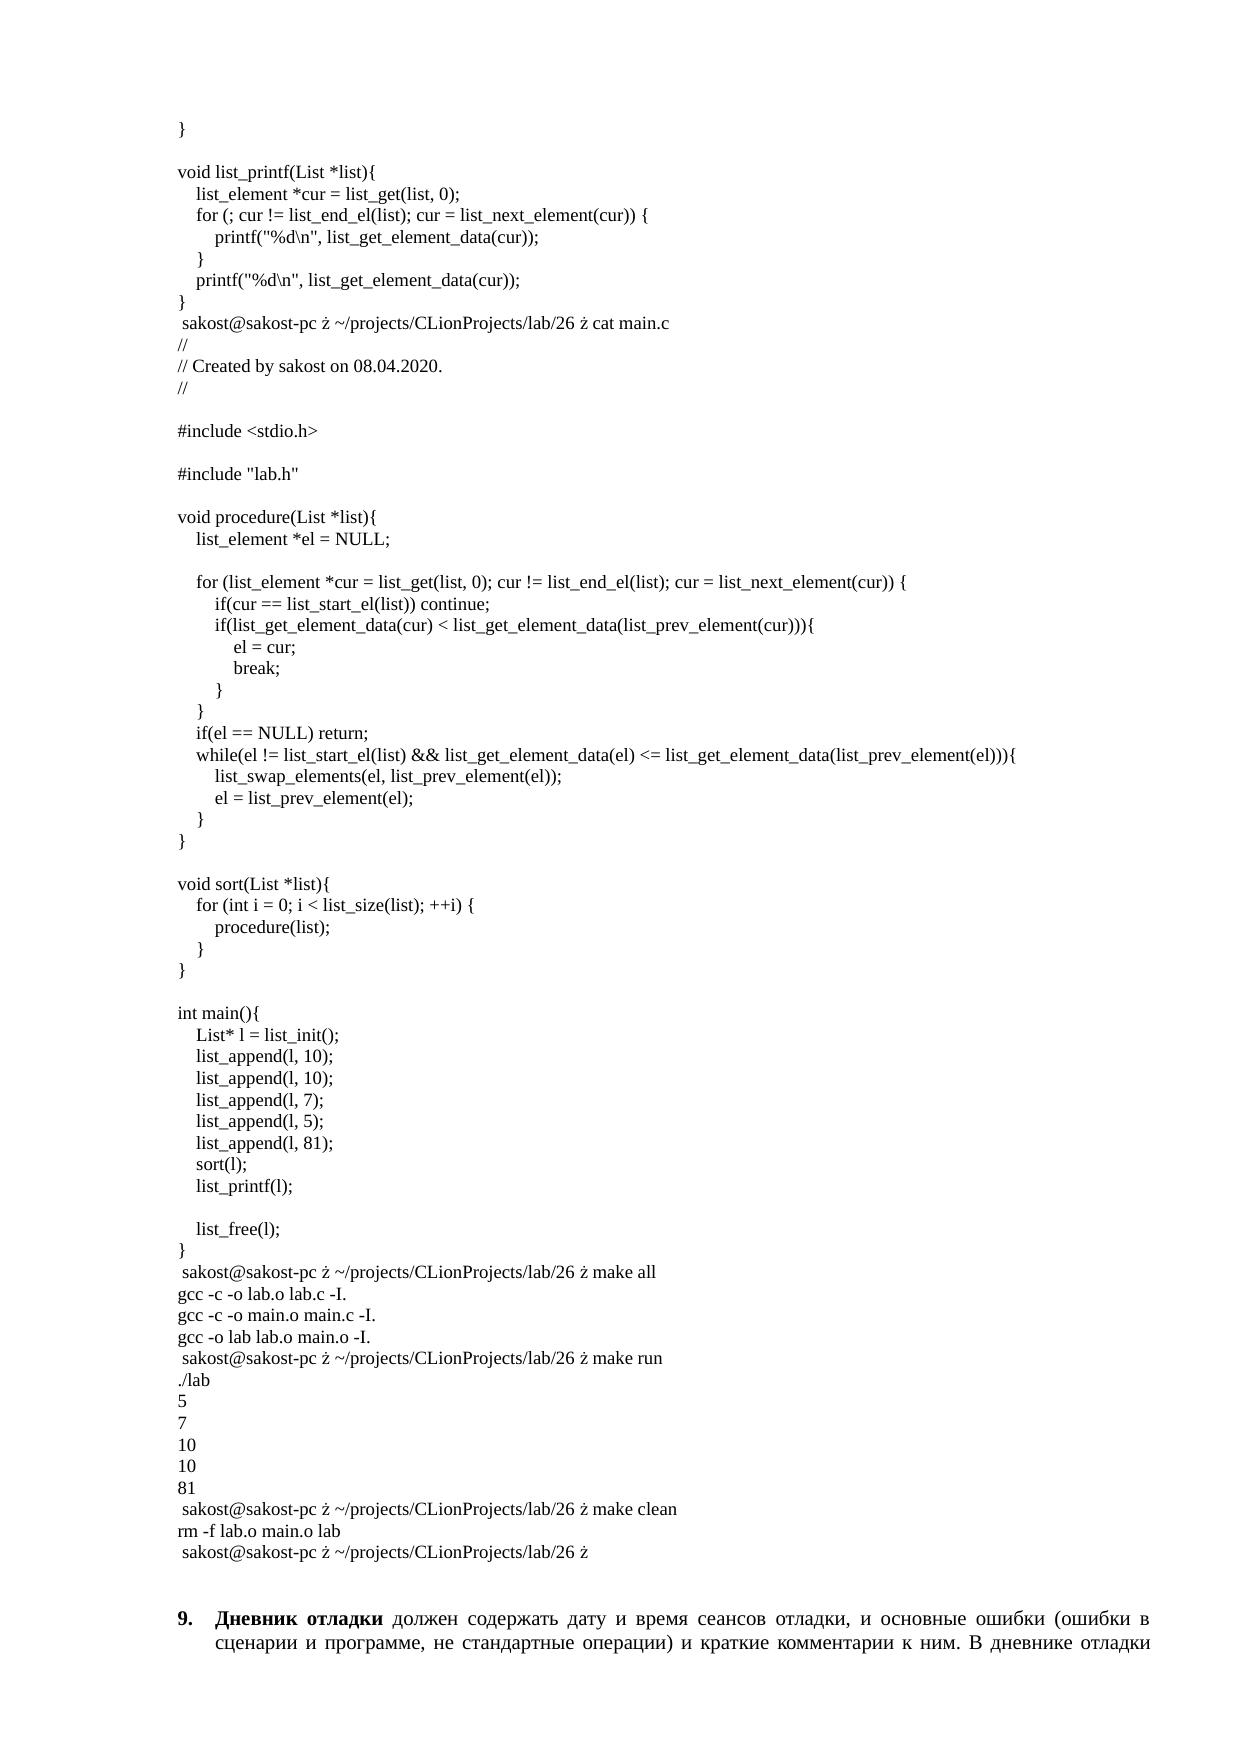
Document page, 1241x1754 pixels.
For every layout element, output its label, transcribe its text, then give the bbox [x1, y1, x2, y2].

text list_append(l, 10); [177, 1045, 1152, 1067]
text } [177, 830, 1152, 851]
text } [177, 959, 1152, 981]
list Дневник отладки должен содержать дату и время сеансов отладки, и основные ошибки (ошибки в сценарии и программе, не стандартные операции) и краткие комментарии к ним. В дневнике отладки [177, 1606, 1152, 1654]
text printf("%d\n", list_get_element_data(cur)); [177, 226, 1152, 247]
text break; [177, 657, 1152, 679]
text sakost@sakost-pc  ~/projects/CLionProjects/lab/26  cat main.c [177, 312, 1152, 334]
text for (; cur != list_end_el(list); cur = list_next_element(cur)) { [177, 204, 1152, 226]
text el = list_prev_element(el); [177, 787, 1152, 808]
text 81 [177, 1477, 1152, 1498]
text sakost@sakost-pc  ~/projects/CLionProjects/lab/26  make all [177, 1261, 1152, 1282]
text } [177, 1239, 1152, 1261]
text sort(l); [177, 1153, 1152, 1175]
text 10 [177, 1433, 1152, 1455]
text list_append(l, 10); [177, 1067, 1152, 1088]
text gcc -o lab lab.o main.o -I. [177, 1326, 1152, 1347]
text gcc -c -o lab.o lab.c -I. [177, 1282, 1152, 1304]
text 7 [177, 1412, 1152, 1433]
text for (list_element *cur = list_get(list, 0); cur != list_end_el(list); cur = list_next_element(cur)) { [177, 571, 1152, 592]
text el = cur; [177, 636, 1152, 657]
text // [177, 377, 1152, 398]
text void procedure(List *list){ [177, 506, 1152, 528]
text // [177, 334, 1152, 355]
text sakost@sakost-pc  ~/projects/CLionProjects/lab/26  [177, 1541, 1152, 1563]
text } [177, 291, 1152, 312]
text #include "lab.h" [177, 463, 1152, 485]
text int main(){ [177, 1002, 1152, 1024]
text void sort(List *list){ [177, 873, 1152, 894]
text sakost@sakost-pc  ~/projects/CLionProjects/lab/26  make clean [177, 1498, 1152, 1520]
text printf("%d\n", list_get_element_data(cur)); [177, 269, 1152, 291]
text } [177, 679, 1152, 700]
text gcc -c -o main.o main.c -I. [177, 1304, 1152, 1326]
text procedure(list); [177, 916, 1152, 937]
text } [177, 247, 1152, 269]
text ./lab [177, 1369, 1152, 1390]
text if(cur == list_start_el(list)) continue; [177, 592, 1152, 614]
text } [177, 118, 1152, 140]
text list_free(l); [177, 1218, 1152, 1239]
text 5 [177, 1390, 1152, 1412]
text } [177, 700, 1152, 722]
text list_append(l, 81); [177, 1132, 1152, 1153]
text List* l = list_init(); [177, 1024, 1152, 1045]
text void list_printf(List *list){ [177, 161, 1152, 183]
text while(el != list_start_el(list) && list_get_element_data(el) <= list_get_element_data(list_prev_element(el))){ [177, 743, 1152, 765]
text list_append(l, 7); [177, 1088, 1152, 1110]
text sakost@sakost-pc  ~/projects/CLionProjects/lab/26  make run [177, 1347, 1152, 1369]
text } [177, 808, 1152, 830]
text if(list_get_element_data(cur) < list_get_element_data(list_prev_element(cur))){ [177, 614, 1152, 636]
text rm -f lab.o main.o lab [177, 1520, 1152, 1541]
text list_append(l, 5); [177, 1110, 1152, 1132]
text for (int i = 0; i < list_size(list); ++i) { [177, 894, 1152, 916]
text 10 [177, 1455, 1152, 1477]
text // Created by sakost on 08.04.2020. [177, 355, 1152, 377]
text list_element *el = NULL; [177, 528, 1152, 549]
text if(el == NULL) return; [177, 722, 1152, 743]
text #include <stdio.h> [177, 420, 1152, 442]
text list_swap_elements(el, list_prev_element(el)); [177, 765, 1152, 787]
text } [177, 937, 1152, 959]
text list_element *cur = list_get(list, 0); [177, 183, 1152, 204]
text list_printf(l); [177, 1175, 1152, 1196]
